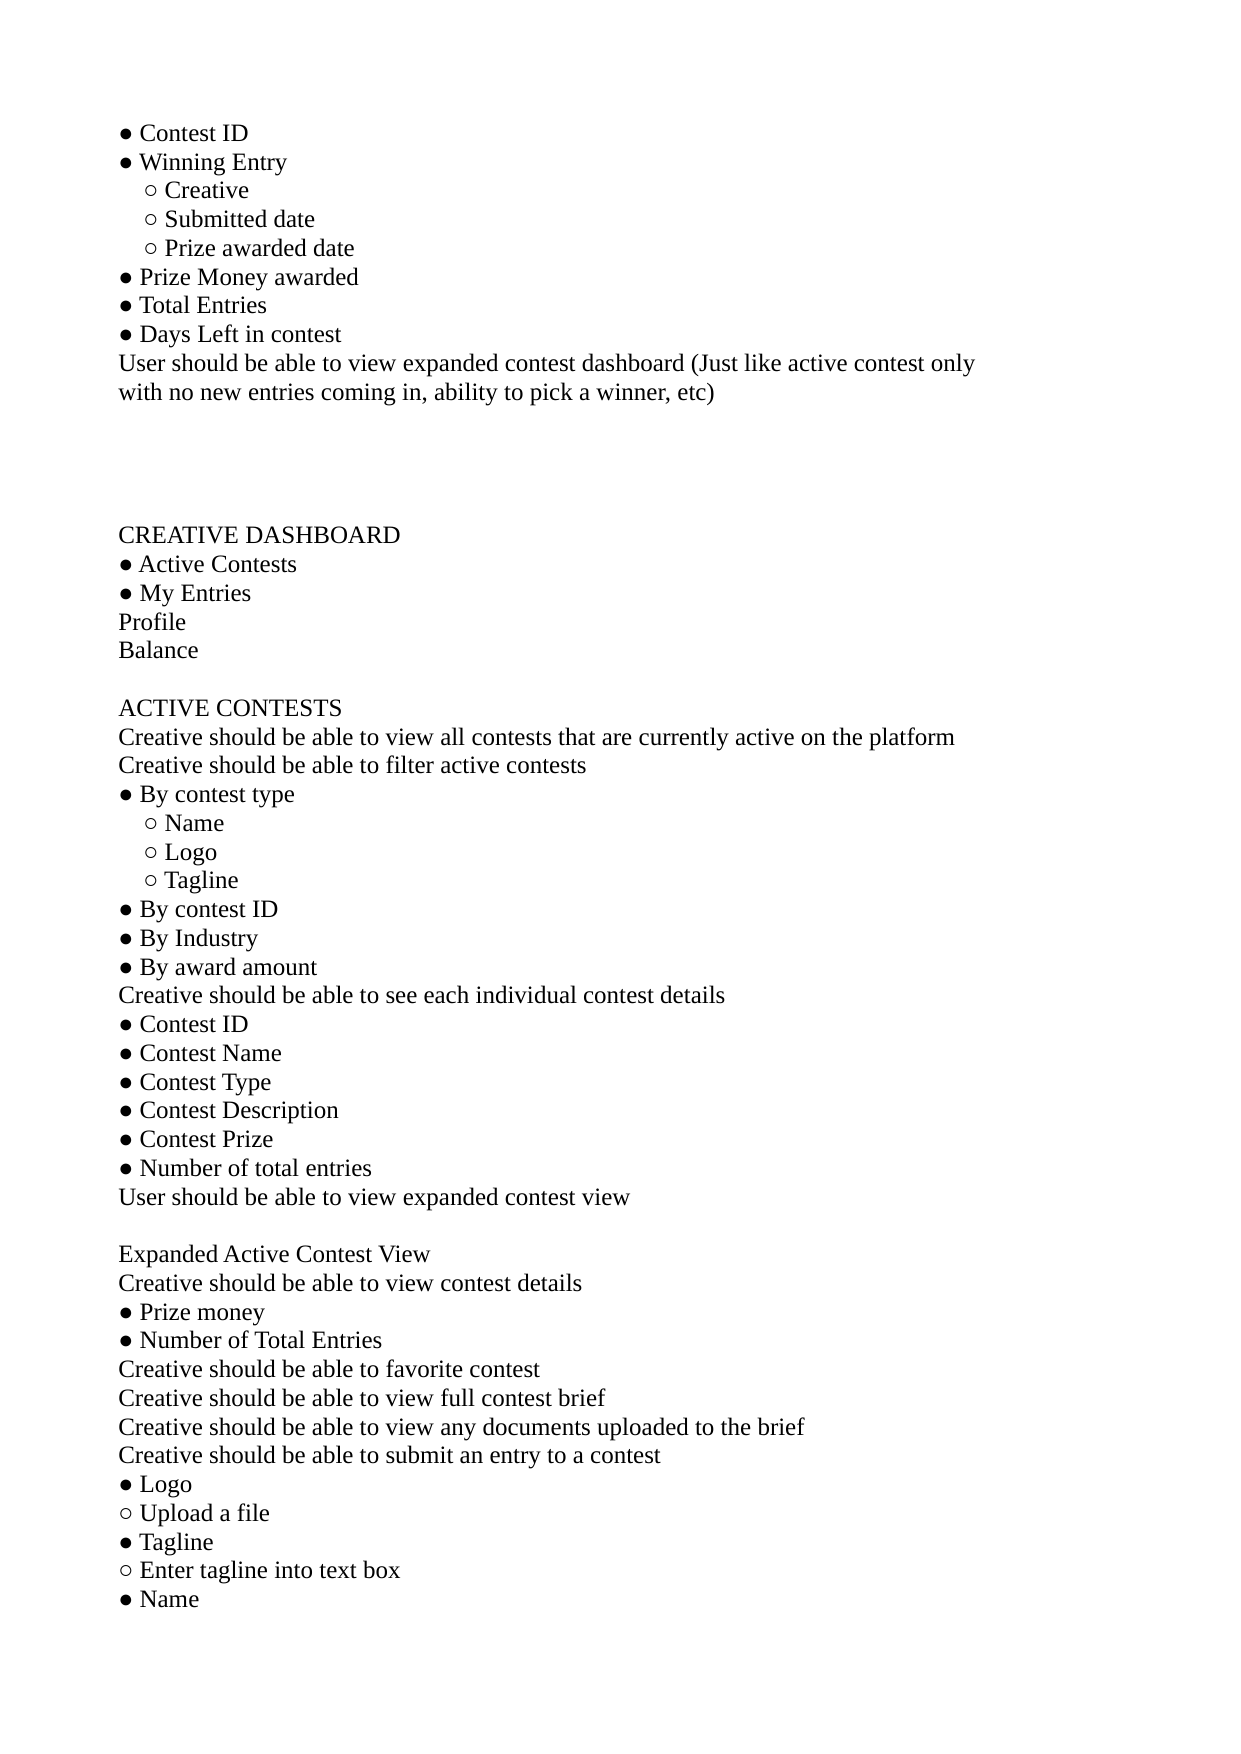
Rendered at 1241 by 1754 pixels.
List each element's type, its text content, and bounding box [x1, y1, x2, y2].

text ● Contest ID [118, 118, 1122, 147]
text ● By award amount [118, 952, 1122, 981]
text ● Number of Total Entries [118, 1326, 1122, 1354]
text CREATIVE DASHBOARD [118, 521, 1122, 549]
text Creative should be able to filter active contests [118, 751, 1122, 779]
text User should be able to view expanded contest dashboard (Just like active contest only [118, 348, 1122, 377]
text ● My Entries [118, 578, 1122, 607]
text ● Number of total entries [118, 1153, 1122, 1182]
text ● By Industry [118, 923, 1122, 952]
text Creative should be able to view contest details [118, 1268, 1122, 1297]
text ● By contest ID [118, 894, 1122, 923]
text Creative should be able to see each individual contest details [118, 981, 1122, 1009]
text Creative should be able to view any documents uploaded to the brief [118, 1412, 1122, 1441]
text Creative should be able to favorite contest [118, 1354, 1122, 1383]
text ○ Submitted date [118, 204, 1122, 233]
text Creative should be able to view all contests that are currently active on the platform [118, 722, 1122, 751]
text Balance [118, 636, 1122, 664]
text ● By contest type [118, 779, 1122, 808]
text ○ Prize awarded date [118, 233, 1122, 262]
text Creative should be able to submit an entry to a contest [118, 1441, 1122, 1469]
text Creative should be able to view full contest brief [118, 1383, 1122, 1412]
text ○ Upload a file [118, 1498, 1122, 1527]
text ● Logo [118, 1469, 1122, 1498]
text ● Contest Name [118, 1038, 1122, 1067]
text ○ Enter tagline into text box [118, 1556, 1122, 1584]
text ● Contest ID [118, 1009, 1122, 1038]
text ● Winning Entry [118, 147, 1122, 176]
text ● Name [118, 1584, 1122, 1613]
text User should be able to view expanded contest view [118, 1182, 1122, 1211]
text ○ Creative [118, 176, 1122, 204]
text ● Active Contests [118, 549, 1122, 578]
text ○ Name [118, 808, 1122, 837]
text ● Contest Type [118, 1067, 1122, 1096]
text ● Total Entries [118, 291, 1122, 319]
text ○ Tagline [118, 866, 1122, 894]
text ● Days Left in contest [118, 319, 1122, 348]
text ● Contest Prize [118, 1124, 1122, 1153]
text ● Prize Money awarded [118, 262, 1122, 291]
text ○ Logo [118, 837, 1122, 866]
text ● Tagline [118, 1527, 1122, 1556]
text Expanded Active Contest View [118, 1239, 1122, 1268]
text ● Prize money [118, 1297, 1122, 1326]
text ● Contest Description [118, 1096, 1122, 1124]
text with no new entries coming in, ability to pick a winner, etc) [118, 377, 1122, 406]
text ACTIVE CONTESTS [118, 693, 1122, 722]
text Profile [118, 607, 1122, 636]
